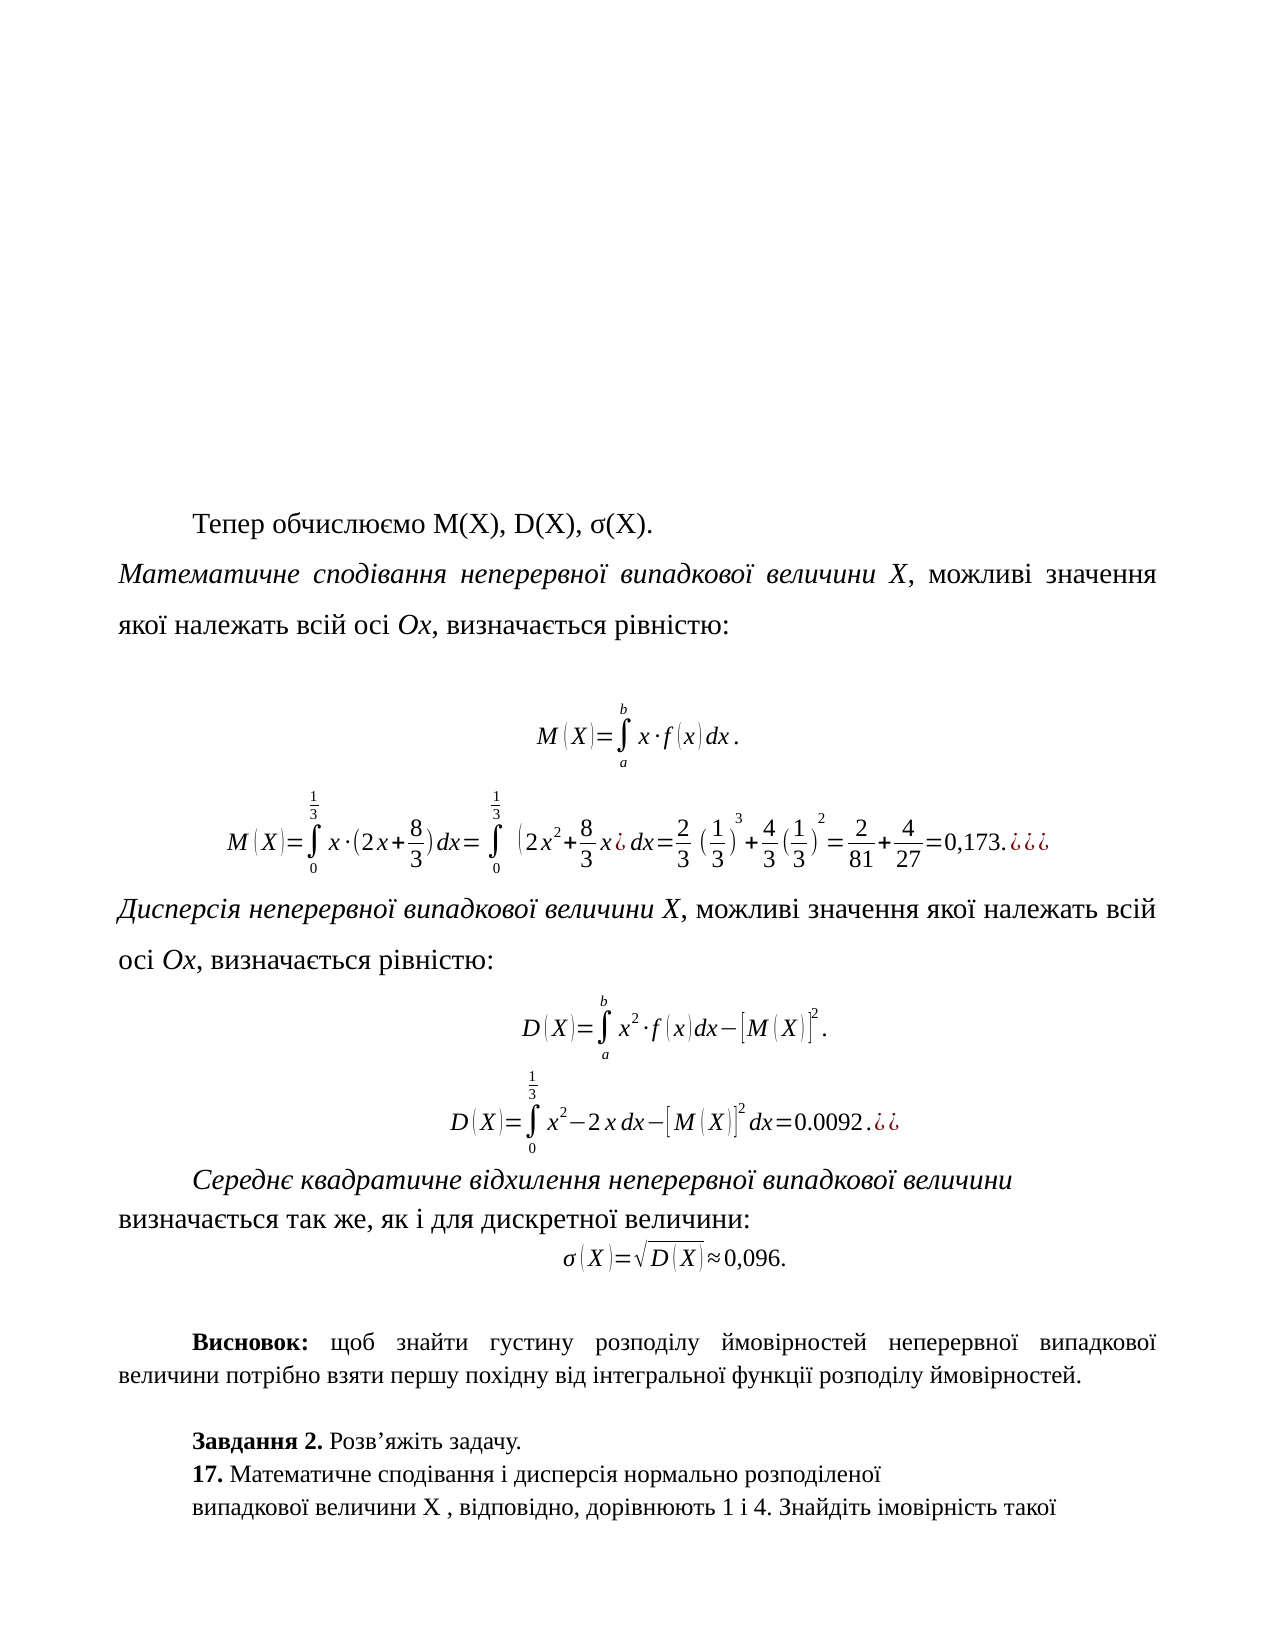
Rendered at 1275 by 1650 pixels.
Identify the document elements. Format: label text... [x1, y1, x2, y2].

text Дисперсія неперервної випадкової величини Х, можливі значення якої належать всій осі Ох, визначається рівністю: [118, 892, 1157, 975]
text Тепер обчислюємо M(X), D(X), σ(X). [118, 506, 1157, 540]
text 17. Математичне сподівання і дисперсія нормально розподіленої [118, 1459, 1157, 1488]
text Завдання 2. Розв’яжіть задачу. [118, 1426, 1157, 1455]
text Середнє квадратичне відхилення неперервної випадкової величини визначається так же, як і для дискретної величини: [118, 1162, 1157, 1234]
text випадкової величини X , відповідно, дорівнюють 1 і 4. Знайдіть імовірність такої [118, 1492, 1157, 1521]
text Математичне сподівання неперервної випадкової величини Х, можливі значення якої належать всій осі Ох, визначається рівністю: [118, 557, 1157, 640]
text Висновок: щоб знайти густину розподілу ймовірностей неперервної випадкової величини потрібно взяти першу похідну від інтегральної функції розподілу ймовірностей. [118, 1327, 1157, 1389]
